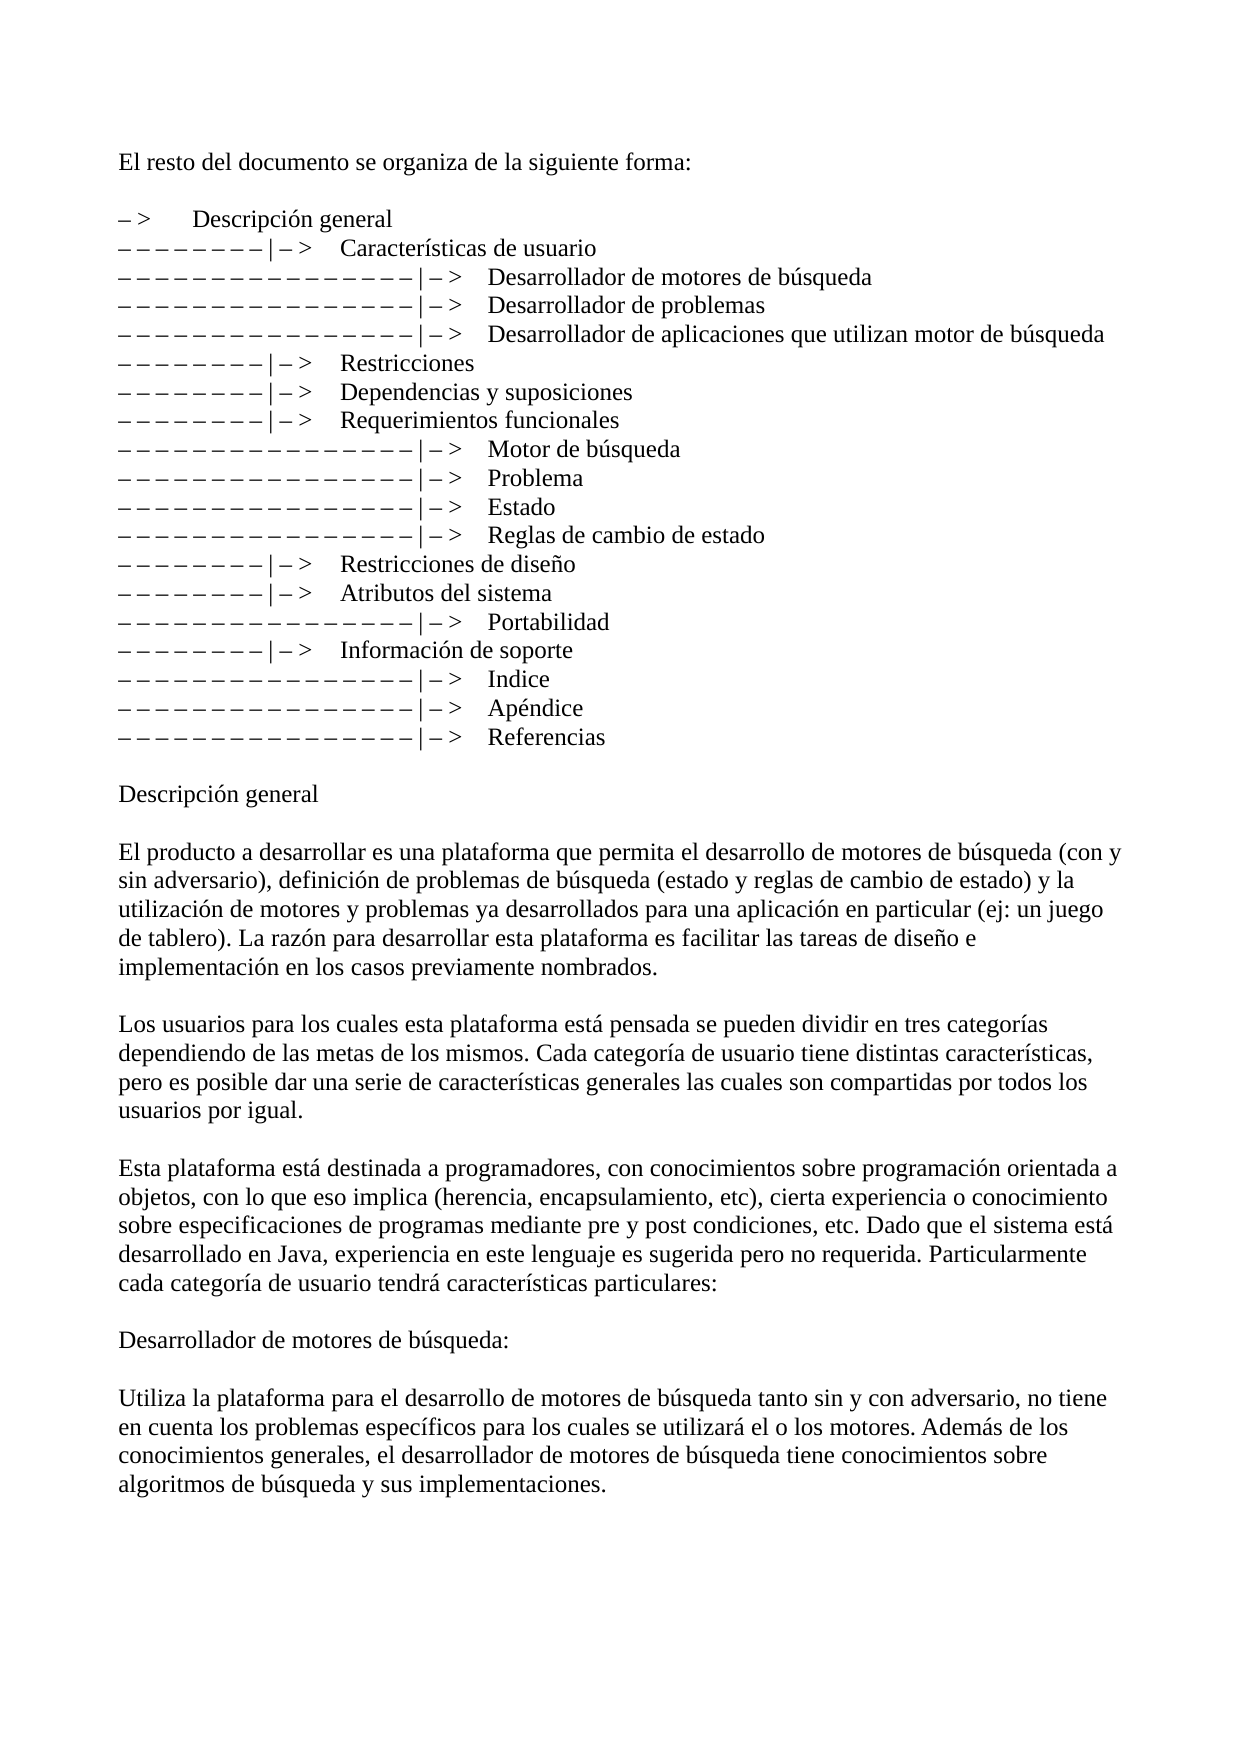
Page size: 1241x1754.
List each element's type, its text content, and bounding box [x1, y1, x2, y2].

text – – – – – – – – – – – – – – – – | – > Indice [118, 664, 1122, 693]
text – – – – – – – – | – > Requerimientos funcionales [118, 406, 1122, 434]
text Descripción general [118, 779, 1122, 808]
text El resto del documento se organiza de la siguiente forma: [118, 147, 1122, 176]
text – > Descripción general [118, 204, 1122, 233]
text Los usuarios para los cuales esta plataforma está pensada se pueden dividir en tres categorías dependiendo de las metas de los mismos. Cada categoría de usuario tiene distintas características, pero es posible dar una serie de características generales las cuales son compartidas por todos los usuarios por igual. [118, 1009, 1122, 1124]
text – – – – – – – – – – – – – – – – | – > Desarrollador de motores de búsqueda [118, 262, 1122, 291]
text – – – – – – – – | – > Restricciones de diseño [118, 549, 1122, 578]
text El producto a desarrollar es una plataforma que permita el desarrollo de motores de búsqueda (con y sin adversario), definición de problemas de búsqueda (estado y reglas de cambio de estado) y la utilización de motores y problemas ya desarrollados para una aplicación en particular (ej: un juego de tablero). La razón para desarrollar esta plataforma es facilitar las tareas de diseño e implementación en los casos previamente nombrados. [118, 837, 1122, 981]
text – – – – – – – – – – – – – – – – | – > Referencias [118, 722, 1122, 751]
text – – – – – – – – | – > Características de usuario [118, 233, 1122, 262]
text – – – – – – – – | – > Información de soporte [118, 636, 1122, 664]
text – – – – – – – – – – – – – – – – | – > Desarrollador de problemas [118, 291, 1122, 319]
text Desarrollador de motores de búsqueda: [118, 1326, 1122, 1354]
text Utiliza la plataforma para el desarrollo de motores de búsqueda tanto sin y con adversario, no tiene en cuenta los problemas específicos para los cuales se utilizará el o los motores. Además de los conocimientos generales, el desarrollador de motores de búsqueda tiene conocimientos sobre algoritmos de búsqueda y sus implementaciones. [118, 1383, 1122, 1498]
text – – – – – – – – – – – – – – – – | – > Estado [118, 492, 1122, 521]
text – – – – – – – – – – – – – – – – | – > Reglas de cambio de estado [118, 521, 1122, 549]
text – – – – – – – – – – – – – – – – | – > Portabilidad [118, 607, 1122, 636]
text Esta plataforma está destinada a programadores, con conocimientos sobre programación orientada a objetos, con lo que eso implica (herencia, encapsulamiento, etc), cierta experiencia o conocimiento sobre especificaciones de programas mediante pre y post condiciones, etc. Dado que el sistema está desarrollado en Java, experiencia en este lenguaje es sugerida pero no requerida. Particularmente cada categoría de usuario tendrá características particulares: [118, 1153, 1122, 1297]
text – – – – – – – – – – – – – – – – | – > Problema [118, 463, 1122, 492]
text – – – – – – – – – – – – – – – – | – > Motor de búsqueda [118, 434, 1122, 463]
text – – – – – – – – – – – – – – – – | – > Desarrollador de aplicaciones que utilizan motor de búsqueda [118, 319, 1122, 348]
text – – – – – – – – | – > Dependencias y suposiciones [118, 377, 1122, 406]
text – – – – – – – – | – > Restricciones [118, 348, 1122, 377]
text – – – – – – – – – – – – – – – – | – > Apéndice [118, 693, 1122, 722]
text – – – – – – – – | – > Atributos del sistema [118, 578, 1122, 607]
